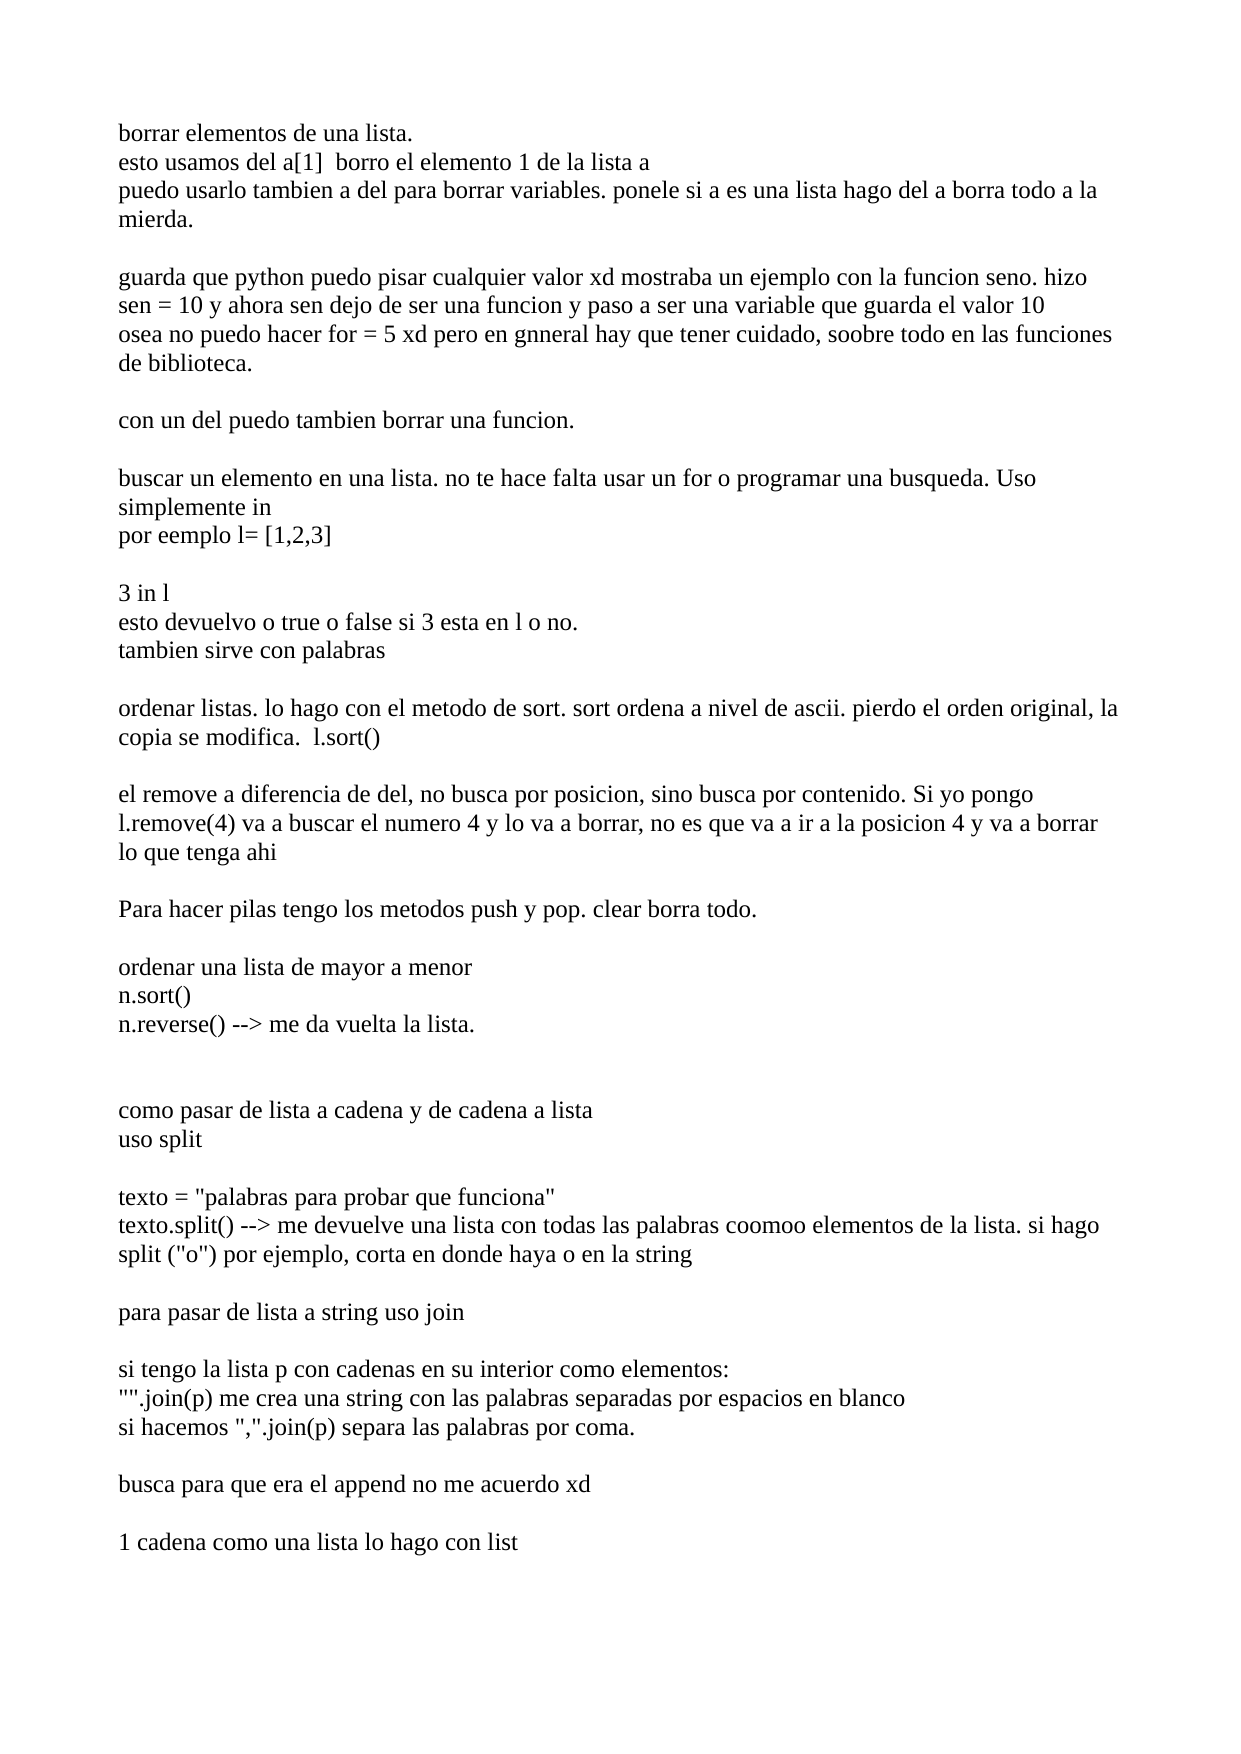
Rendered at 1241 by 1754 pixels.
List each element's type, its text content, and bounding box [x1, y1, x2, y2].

text borrar elementos de una lista. esto usamos del a[1] borro el elemento 1 de la lista a puedo usarlo tambien a del para borrar variables. ponele si a es una lista hago del a borra todo a la mierda. guarda que python puedo pisar cualquier valor xd mostraba un ejemplo con la funcion seno. hizo sen = 10 y ahora sen dejo de ser una funcion y paso a ser una variable que guarda el valor 10 osea no puedo hacer for = 5 xd pero en gnneral hay que tener cuidado, soobre todo en las funciones de biblioteca. con un del puedo tambien borrar una funcion. buscar un elemento en una lista. no te hace falta usar un for o programar una busqueda. Uso simplemente in por eemplo l= [1,2,3] 3 in l esto devuelvo o true o false si 3 esta en l o no. tambien sirve con palabras ordenar listas. lo hago con el metodo de sort. sort ordena a nivel de ascii. pierdo el orden original, la copia se modifica. l.sort() el remove a diferencia de del, no busca por posicion, sino busca por contenido. Si yo pongo l.remove(4) va a buscar el numero 4 y lo va a borrar, no es que va a ir a la posicion 4 y va a borrar lo que tenga ahi Para hacer pilas tengo los metodos push y pop. clear borra todo. ordenar una lista de mayor a menor n.sort() n.reverse() --> me da vuelta la lista. como pasar de lista a cadena y de cadena a lista uso split texto = "palabras para probar que funciona" texto.split() --> me devuelve una lista con todas las palabras coomoo elementos de la lista. si hago split ("o") por ejemplo, corta en donde haya o en la string para pasar de lista a string uso join si tengo la lista p con cadenas en su interior como elementos: "".join(p) me crea una string con las palabras separadas por espacios en blanco si hacemos ",".join(p) separa las palabras por coma. busca para que era el append no me acuerdo xd 1 cadena como una lista lo hago con list [118, 118, 1122, 1556]
